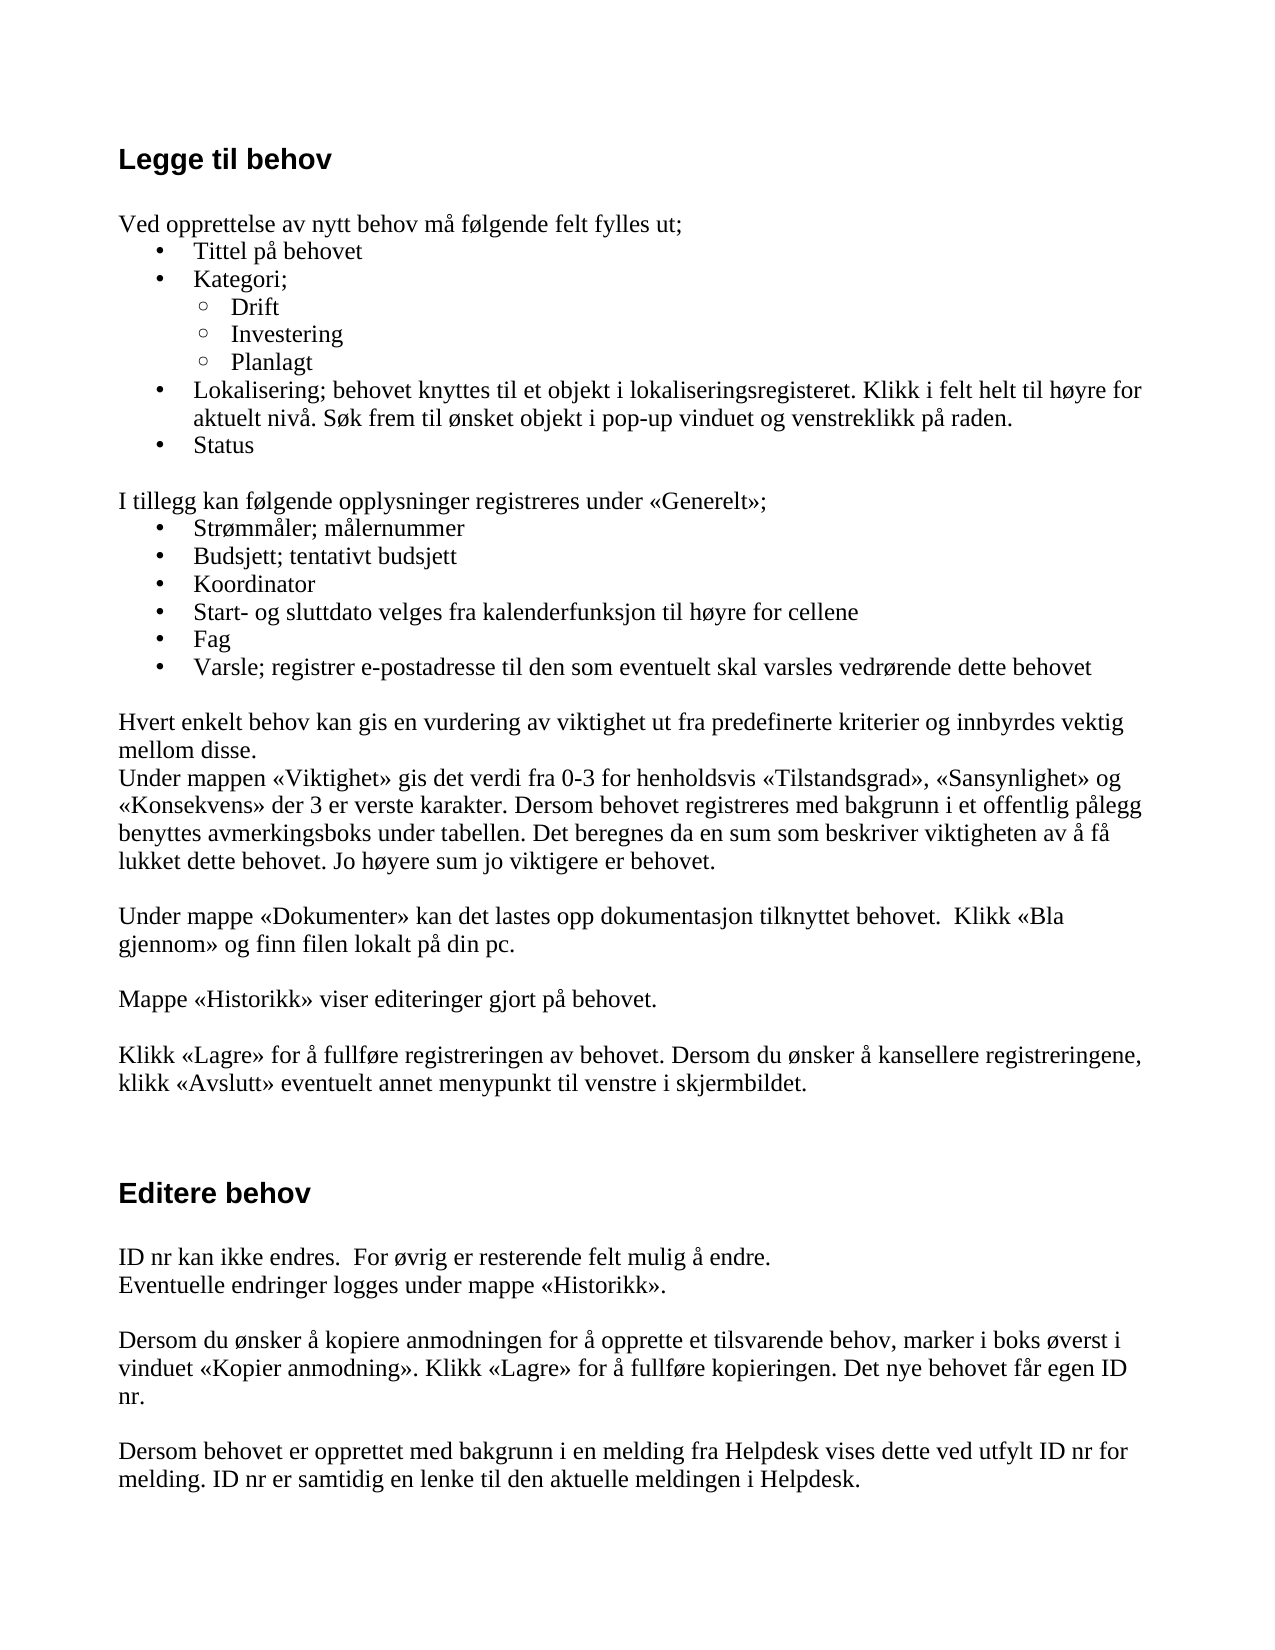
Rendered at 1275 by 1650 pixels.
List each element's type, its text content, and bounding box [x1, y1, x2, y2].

text Dersom behovet er opprettet med bakgrunn i en melding fra Helpdesk vises dette ved utfylt ID nr for melding. ID nr er samtidig en lenke til den aktuelle meldingen i Helpdesk. [118, 1437, 1157, 1493]
list Tittel på behovet [156, 237, 1157, 265]
list Planlagt [193, 348, 1157, 376]
subtitle Editere behov [118, 1177, 1157, 1209]
subtitle Legge til behov [118, 143, 1157, 176]
text Under mappe «Dokumenter» kan det lastes opp dokumentasjon tilknyttet behovet. Klikk «Bla gjennom» og finn filen lokalt på din pc. [118, 902, 1157, 958]
list Budsjett; tentativt budsjett [156, 542, 1157, 570]
text Eventuelle endringer logges under mappe «Historikk». [118, 1271, 1157, 1299]
text I tillegg kan følgende opplysninger registreres under «Generelt»; [118, 487, 1157, 514]
text Hvert enkelt behov kan gis en vurdering av viktighet ut fra predefinerte kriterier og innbyrdes vektig mellom disse. [118, 708, 1157, 764]
text Klikk «Lagre» for å fullføre registreringen av behovet. Dersom du ønsker å kansellere registreringene, klikk «Avslutt» eventuelt annet menypunkt til venstre i skjermbildet. [118, 1041, 1157, 1096]
list Koordinator [156, 570, 1157, 598]
list Status [156, 431, 1157, 459]
list Varsle; registrer e-postadresse til den som eventuelt skal varsles vedrørende dette behovet [156, 653, 1157, 681]
list Investering [193, 321, 1157, 348]
list Lokalisering; behovet knyttes til et objekt i lokaliseringsregisteret. Klikk i felt helt til høyre for aktuelt nivå. Søk frem til ønsket objekt i pop-up vinduet og venstreklikk på raden. [156, 376, 1157, 431]
list Start- og sluttdato velges fra kalenderfunksjon til høyre for cellene [156, 598, 1157, 625]
list Drift [193, 293, 1157, 321]
text Ved opprettelse av nytt behov må følgende felt fylles ut; [118, 210, 1157, 237]
list Fag [156, 625, 1157, 653]
text ID nr kan ikke endres. For øvrig er resterende felt mulig å endre. [118, 1243, 1157, 1271]
text Dersom du ønsker å kopiere anmodningen for å opprette et tilsvarende behov, marker i boks øverst i vinduet «Kopier anmodning». Klikk «Lagre» for å fullføre kopieringen. Det nye behovet får egen ID nr. [118, 1326, 1157, 1409]
list Kategori; [156, 265, 1157, 293]
list Strømmåler; målernummer [156, 514, 1157, 542]
text Under mappen «Viktighet» gis det verdi fra 0-3 for henholdsvis «Tilstandsgrad», «Sansynlighet» og «Konsekvens» der 3 er verste karakter. Dersom behovet registreres med bakgrunn i et offentlig pålegg benyttes avmerkingsboks under tabellen. Det beregnes da en sum som beskriver viktigheten av å få lukket dette behovet. Jo høyere sum jo viktigere er behovet. [118, 764, 1157, 875]
text Mappe «Historikk» viser editeringer gjort på behovet. [118, 986, 1157, 1013]
